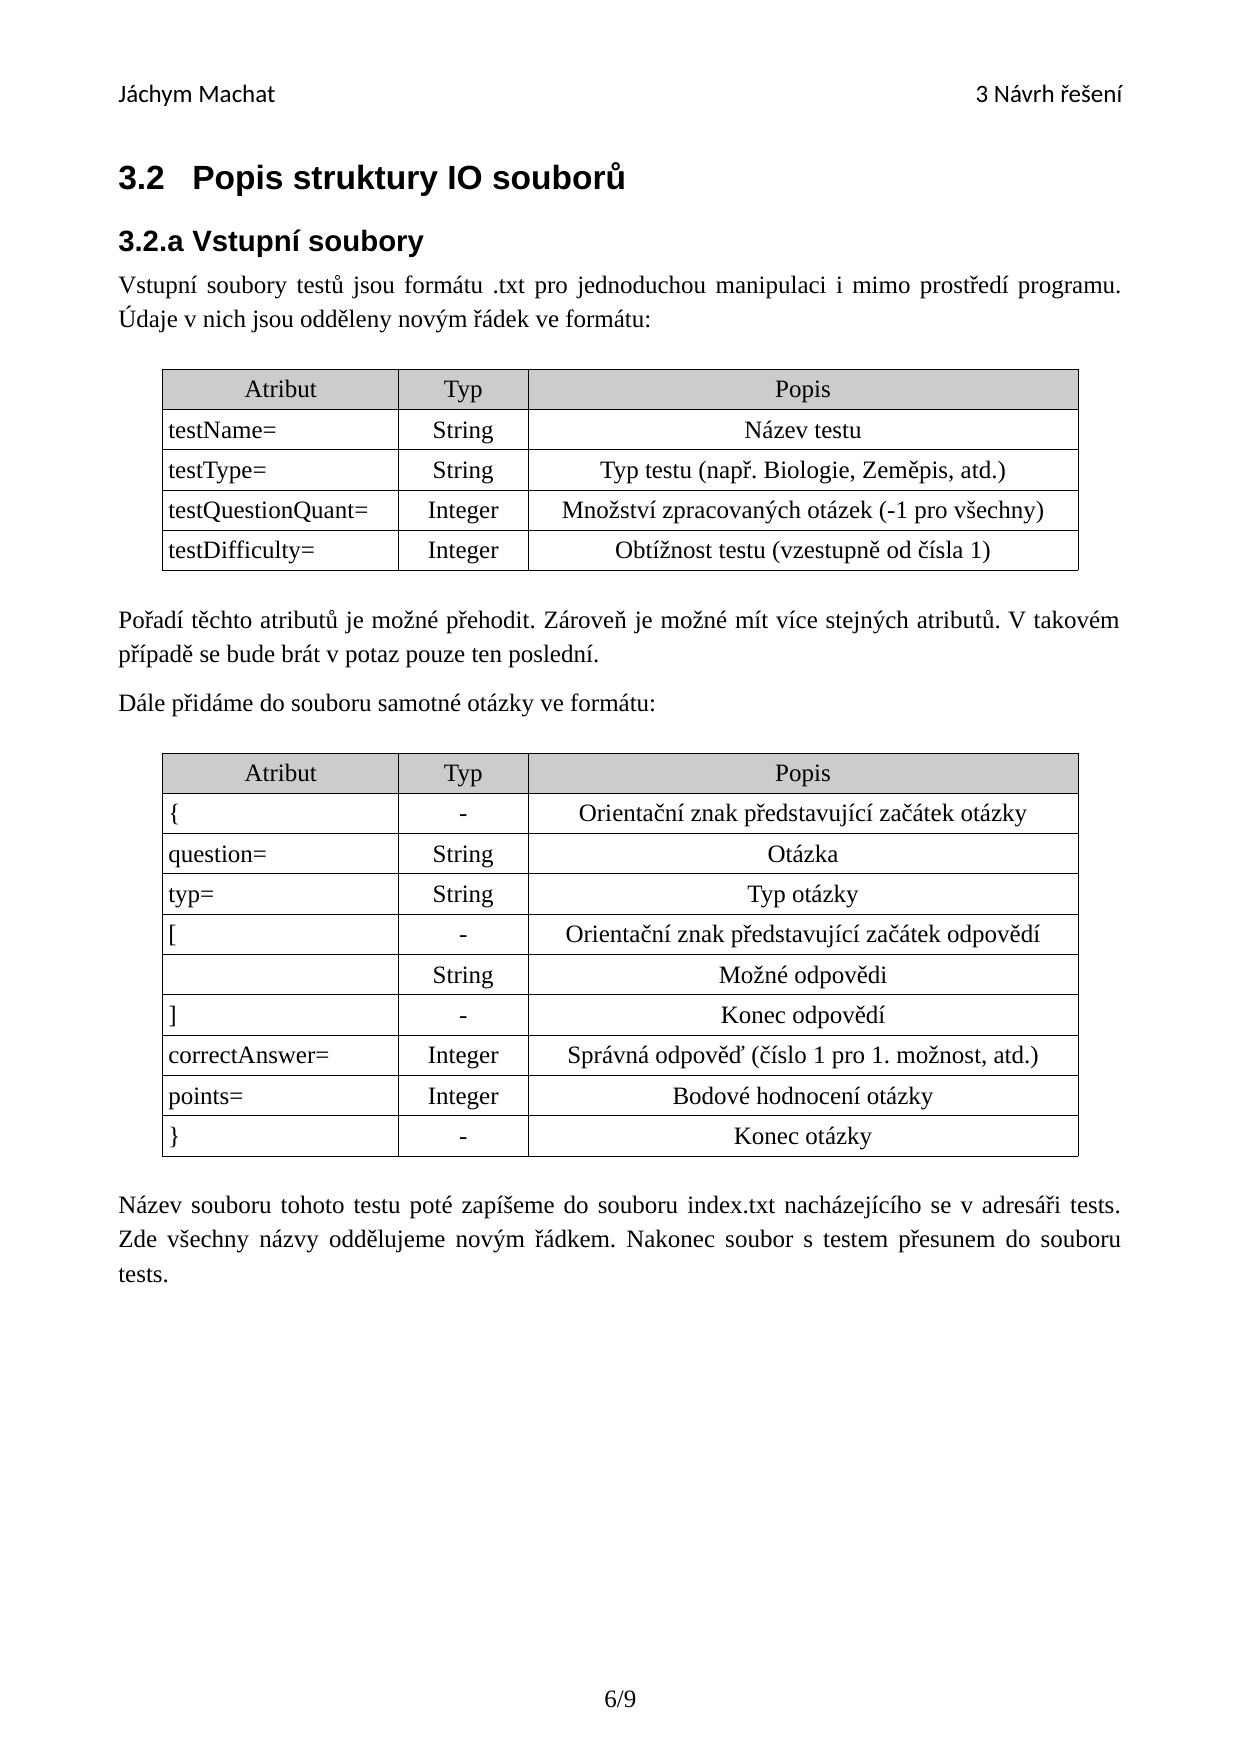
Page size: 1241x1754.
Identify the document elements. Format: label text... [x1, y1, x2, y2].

table_cell - [399, 915, 528, 954]
table_cell Správná odpověď (číslo 1 pro 1. možnost, atd.) [529, 1036, 1078, 1075]
table_header Popis [529, 370, 1078, 409]
table_cell Integer [399, 1076, 528, 1115]
table_cell String [399, 955, 528, 994]
table_cell Možné odpovědi [529, 955, 1078, 994]
table_cell String [399, 410, 528, 449]
text Dále přidáme do souboru samotné otázky ve formátu: [118, 688, 1122, 717]
table_cell { [163, 794, 398, 833]
table_cell Otázka [529, 834, 1078, 873]
text Pořadí těchto atributů je možné přehodit. Zároveň je možné mít více stejných atributů. V takovém případě se bude brát v potaz pouze ten poslední. [118, 605, 1122, 668]
table_cell points= [163, 1076, 398, 1115]
table_cell ] [163, 995, 398, 1034]
table_cell Integer [399, 1036, 528, 1075]
subtitle Vstupní soubory [118, 224, 1122, 258]
subtitle Popis struktury IO souborů [118, 158, 1122, 197]
table_cell Množství zpracovaných otázek (-1 pro všechny) [529, 491, 1078, 530]
table_cell Integer [399, 531, 528, 570]
table_cell testQuestionQuant= [163, 491, 398, 530]
table_cell String [399, 874, 528, 914]
table_cell String [399, 834, 528, 873]
table_cell Obtížnost testu (vzestupně od čísla 1) [529, 531, 1078, 570]
table_cell Typ otázky [529, 874, 1078, 914]
table_cell String [399, 450, 528, 489]
table_cell Název testu [529, 410, 1078, 449]
table_header Atribut [163, 754, 398, 793]
table_cell Konec odpovědí [529, 995, 1078, 1034]
table_cell - [399, 995, 528, 1034]
table_cell testType= [163, 450, 398, 489]
table_cell - [399, 1116, 528, 1156]
table_cell } [163, 1116, 398, 1156]
table_cell - [399, 794, 528, 833]
table_cell Orientační znak představující začátek odpovědí [529, 915, 1078, 954]
table_header Popis [529, 754, 1078, 793]
text Vstupní soubory testů jsou formátu .txt pro jednoduchou manipulaci i mimo prostředí programu. Údaje v nich jsou odděleny novým řádek ve formátu: [118, 270, 1122, 333]
table_cell Integer [399, 491, 528, 530]
table_cell question= [163, 834, 398, 873]
table_cell Bodové hodnocení otázky [529, 1076, 1078, 1115]
table_cell Orientační znak představující začátek otázky [529, 794, 1078, 833]
table_cell [ [163, 915, 398, 954]
table_cell testName= [163, 410, 398, 449]
table_cell [163, 955, 398, 994]
table_cell correctAnswer= [163, 1036, 398, 1075]
table_header Atribut [163, 370, 398, 409]
table_cell testDifficulty= [163, 531, 398, 570]
table_cell Konec otázky [529, 1116, 1078, 1156]
table_header Typ [399, 754, 528, 793]
table_cell typ= [163, 874, 398, 914]
table_header Typ [399, 370, 528, 409]
text Název souboru tohoto testu poté zapíšeme do souboru index.txt nacházejícího se v adresáři tests. Zde všechny názvy oddělujeme novým řádkem. Nakonec soubor s testem přesunem do souboru tests. [118, 1190, 1122, 1288]
table_cell Typ testu (např. Biologie, Zeměpis, atd.) [529, 450, 1078, 489]
